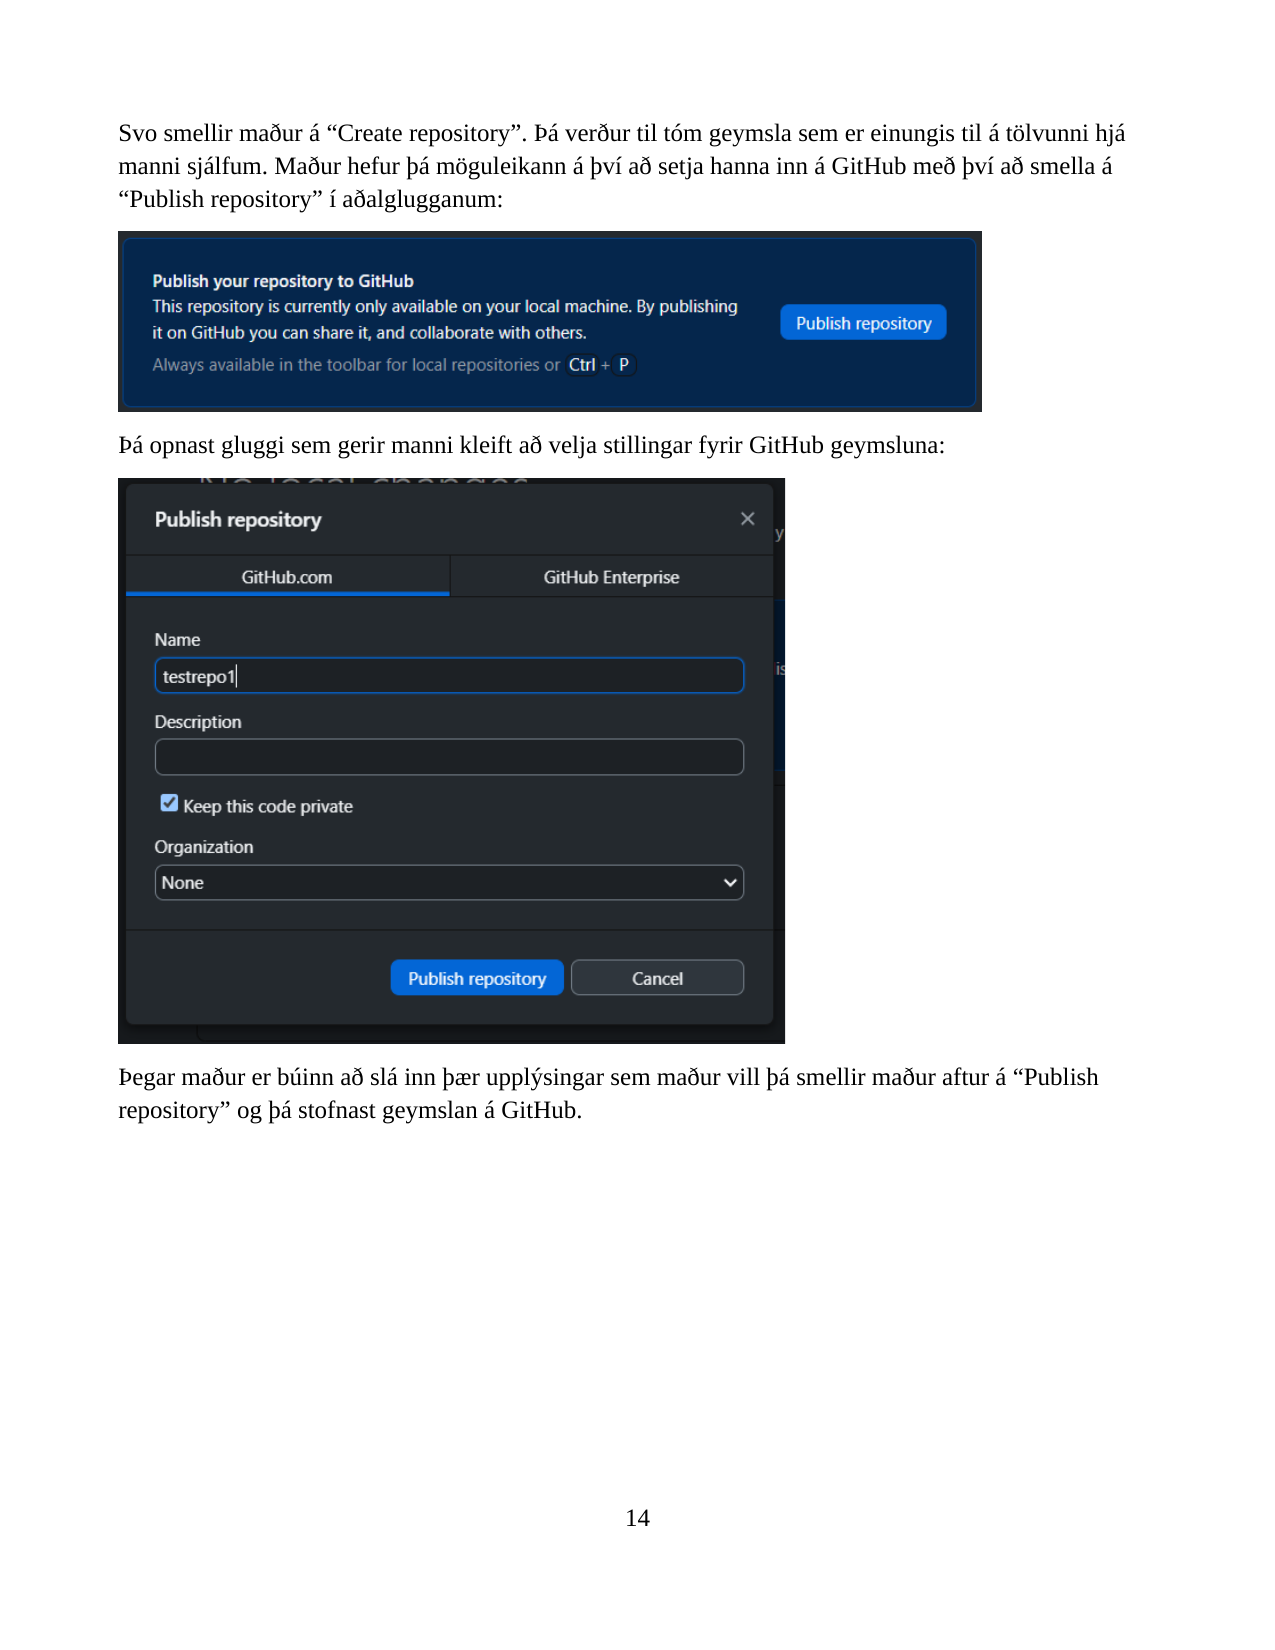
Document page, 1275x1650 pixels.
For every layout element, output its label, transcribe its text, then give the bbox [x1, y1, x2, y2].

picture [118, 478, 786, 1044]
picture [118, 231, 982, 412]
text Svo smellir maður á “Create repository”. Þá verður til tóm geymsla sem er einungis til á tölvunni hjá manni sjálfum. Maður hefur þá möguleikann á því að setja hanna inn á GitHub með því að smella á “Publish repository” í aðalglugganum: [118, 118, 1157, 213]
text Þegar maður er búinn að slá inn þær upplýsingar sem maður vill þá smellir maður aftur á “Publish repository” og þá stofnast geymslan á GitHub. [118, 1062, 1157, 1124]
text Þá opnast gluggi sem gerir manni kleift að velja stillingar fyrir GitHub geymsluna: [118, 430, 1157, 459]
